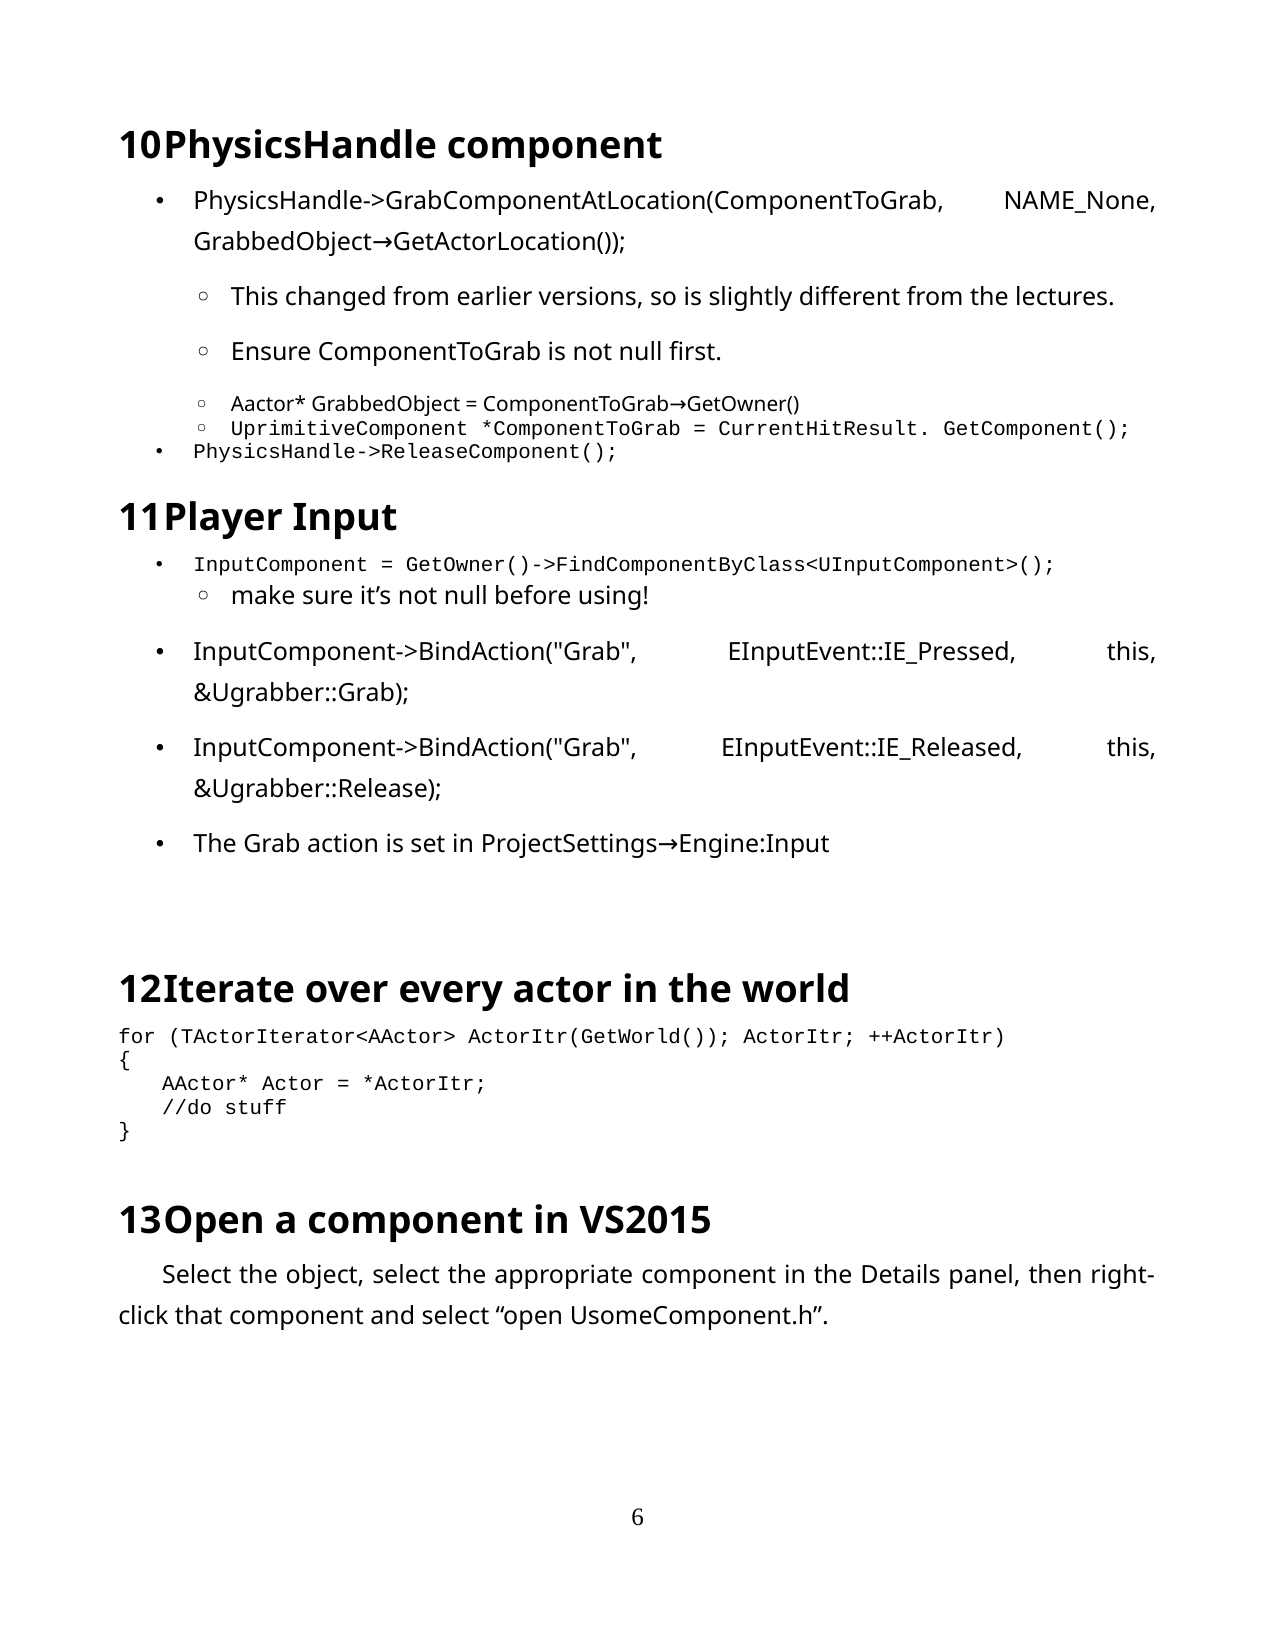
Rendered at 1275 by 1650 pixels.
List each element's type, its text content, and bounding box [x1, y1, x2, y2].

text { [118, 1049, 1157, 1073]
list PhysicsHandle->ReleaseComponent(); [156, 441, 1157, 465]
list Aactor* GrabbedObject = ComponentToGrab→GetOwner() [193, 389, 1157, 418]
text } [118, 1120, 1157, 1144]
text AActor* Actor = *ActorItr; [118, 1073, 1157, 1097]
list InputComponent->BindAction("Grab", EInputEvent::IE_Released, this, &Ugrabber::Release); [156, 729, 1157, 804]
text //do stuff [118, 1097, 1157, 1120]
list make sure it’s not null before using! [193, 578, 1157, 612]
list The Grab action is set in ProjectSettings→Engine:Input [156, 826, 1157, 860]
subtitle Open a component in VS2015 [118, 1193, 1157, 1244]
list InputComponent = GetOwner()->FindComponentByClass<UInputComponent>(); [156, 554, 1157, 578]
text for (TActorIterator<AActor> ActorItr(GetWorld()); ActorItr; ++ActorItr) [118, 1026, 1157, 1049]
text Select the object, select the appropriate component in the Details panel, then right-click that component and select “open UsomeComponent.h”. [118, 1257, 1157, 1332]
subtitle Player Input [118, 490, 1157, 542]
list This changed from earlier versions, so is slightly different from the lectures. [193, 278, 1157, 313]
subtitle PhysicsHandle component [118, 118, 1157, 170]
list Ensure ComponentToGrab is not null first. [193, 334, 1157, 368]
list PhysicsHandle->GrabComponentAtLocation(ComponentToGrab, NAME_None, GrabbedObject→GetActorLocation()); [156, 182, 1157, 257]
list UprimitiveComponent *ComponentToGrab = CurrentHitResult. GetComponent(); [193, 418, 1157, 441]
list InputComponent->BindAction("Grab", EInputEvent::IE_Pressed, this, &Ugrabber::Grab); [156, 633, 1157, 708]
subtitle Iterate over every actor in the world [118, 962, 1157, 1013]
